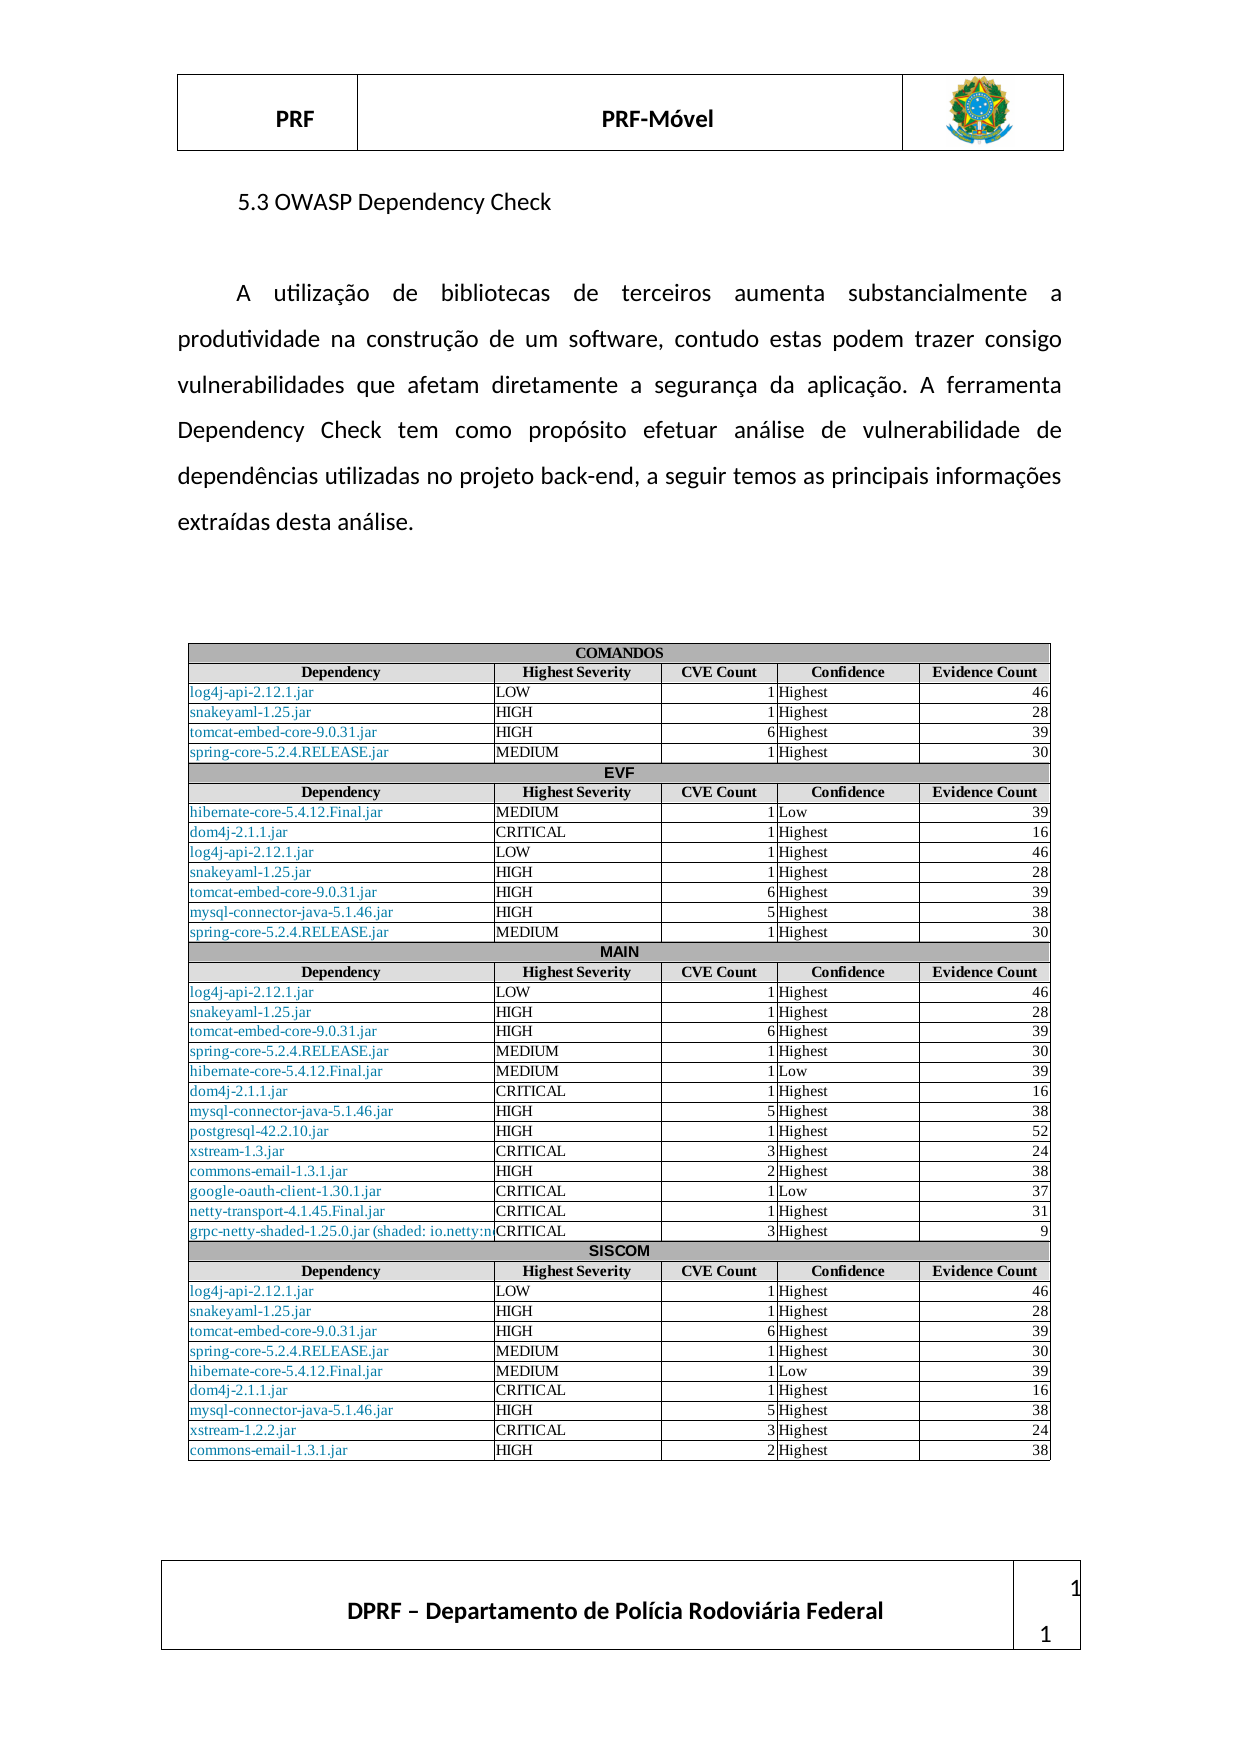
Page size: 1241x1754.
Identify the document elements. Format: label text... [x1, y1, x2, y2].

picture [244, 1146, 249, 1156]
picture [301, 730, 310, 737]
picture [195, 1329, 201, 1336]
picture [285, 987, 290, 997]
picture [359, 1046, 367, 1056]
picture [275, 1025, 279, 1036]
picture [252, 1448, 261, 1455]
picture [356, 1405, 362, 1413]
picture [244, 1425, 249, 1435]
picture [319, 1166, 324, 1176]
picture [297, 1366, 303, 1374]
picture [286, 1368, 292, 1376]
picture [331, 927, 339, 937]
picture [319, 1445, 324, 1455]
picture [944, 75, 1020, 149]
picture [266, 1225, 270, 1236]
picture [340, 1047, 346, 1056]
picture [301, 1029, 310, 1036]
picture [284, 910, 290, 917]
picture [210, 847, 216, 855]
picture [195, 990, 201, 997]
picture [435, 1229, 441, 1236]
picture [210, 987, 216, 995]
picture [333, 1108, 339, 1116]
picture [284, 1206, 294, 1214]
picture [292, 1126, 297, 1136]
picture [210, 687, 216, 695]
picture [229, 1169, 235, 1176]
picture [286, 1068, 292, 1076]
picture [229, 1448, 235, 1455]
picture [256, 1126, 266, 1134]
picture [333, 909, 339, 917]
picture [260, 1385, 265, 1395]
picture [265, 987, 270, 997]
picture [331, 747, 339, 757]
picture [284, 1109, 290, 1116]
picture [311, 1206, 317, 1214]
picture [285, 847, 290, 857]
picture [340, 1347, 346, 1356]
picture [292, 1029, 298, 1036]
picture [289, 927, 297, 937]
text A utilização de bibliotecas de terceiros aumenta substancialmente a produtividade na construção de um software, contudo estas podem trazer consigo vulnerabilidades que afetam diretamente a segurança da aplicação. A ferramenta Dependency Check tem como propósito efetuar análise de vulnerabilidade de dependências utilizadas no projeto back-end, a seguir temos as principais informações extraídas desta análise. [177, 491, 1063, 536]
picture [286, 809, 292, 817]
text A utilização de bibliotecas de terceiros aumenta substancialmente a produtividade na construção de um software, contudo estas podem trazer consigo vulnerabilidades que afetam diretamente a segurança da aplicação. A ferramenta Dependency Check tem como propósito efetuar análise de vulnerabilidade de dependências utilizadas no projeto back-end, a seguir temos as principais informações extraídas desta análise. [177, 399, 1063, 415]
picture [359, 1346, 367, 1356]
picture [359, 927, 367, 937]
picture [195, 890, 201, 897]
picture [292, 890, 298, 897]
picture [226, 1129, 235, 1136]
picture [289, 1346, 297, 1356]
text A utilização de bibliotecas de terceiros aumenta substancialmente a produtividade na construção de um software, contudo estas podem trazer consigo vulnerabilidades que afetam diretamente a segurança da aplicação. A ferramenta Dependency Check tem como propósito efetuar análise de vulnerabilidade de dependências utilizadas no projeto back-end, a seguir temos as principais informações extraídas desta análise. [177, 277, 1063, 323]
picture [285, 1286, 290, 1296]
picture [340, 748, 346, 757]
picture [289, 747, 297, 757]
picture [356, 1106, 362, 1114]
picture [265, 1286, 270, 1296]
text A utilização de bibliotecas de terceiros aumenta substancialmente a produtividade na construção de um software, contudo estas podem trazer consigo vulnerabilidades que afetam diretamente a segurança da aplicação. A ferramenta Dependency Check tem como propósito efetuar análise de vulnerabilidade de dependências utilizadas no projeto back-end, a seguir temos as principais informações extraídas desta análise. [177, 445, 1063, 460]
picture [285, 687, 290, 697]
picture [260, 827, 265, 837]
picture [233, 1209, 242, 1216]
picture [195, 1029, 201, 1036]
picture [331, 1046, 339, 1056]
picture [340, 928, 346, 937]
picture [333, 1407, 339, 1415]
picture [275, 726, 279, 737]
picture [297, 1066, 303, 1074]
picture [210, 1286, 216, 1294]
picture [265, 847, 270, 857]
picture [301, 1206, 306, 1216]
picture [383, 1225, 387, 1236]
picture [301, 890, 310, 897]
picture [252, 1169, 261, 1176]
picture [292, 1329, 298, 1336]
picture [265, 687, 270, 697]
picture [275, 886, 279, 897]
picture [292, 730, 298, 737]
picture [359, 747, 367, 757]
picture [195, 850, 201, 857]
picture [195, 730, 201, 737]
picture [289, 1046, 297, 1056]
picture [301, 1329, 310, 1336]
picture [322, 1186, 327, 1196]
picture [195, 690, 201, 697]
picture [356, 907, 362, 915]
picture [260, 1086, 265, 1096]
subtitle 5.3 OWASP Dependency Check [551, 186, 1063, 216]
text A utilização de bibliotecas de terceiros aumenta substancialmente a produtividade na construção de um software, contudo estas podem trazer consigo vulnerabilidades que afetam diretamente a segurança da aplicação. A ferramenta Dependency Check tem como propósito efetuar análise de vulnerabilidade de dependências utilizadas no projeto back-end, a seguir temos as principais informações extraídas desta análise. [177, 353, 1063, 369]
subtitle 5.3 OWASP Dependency Check [177, 186, 237, 216]
picture [275, 1325, 279, 1336]
picture [297, 807, 303, 815]
picture [195, 1289, 201, 1296]
picture [331, 1346, 339, 1356]
picture [284, 1408, 290, 1415]
picture [267, 1185, 271, 1196]
